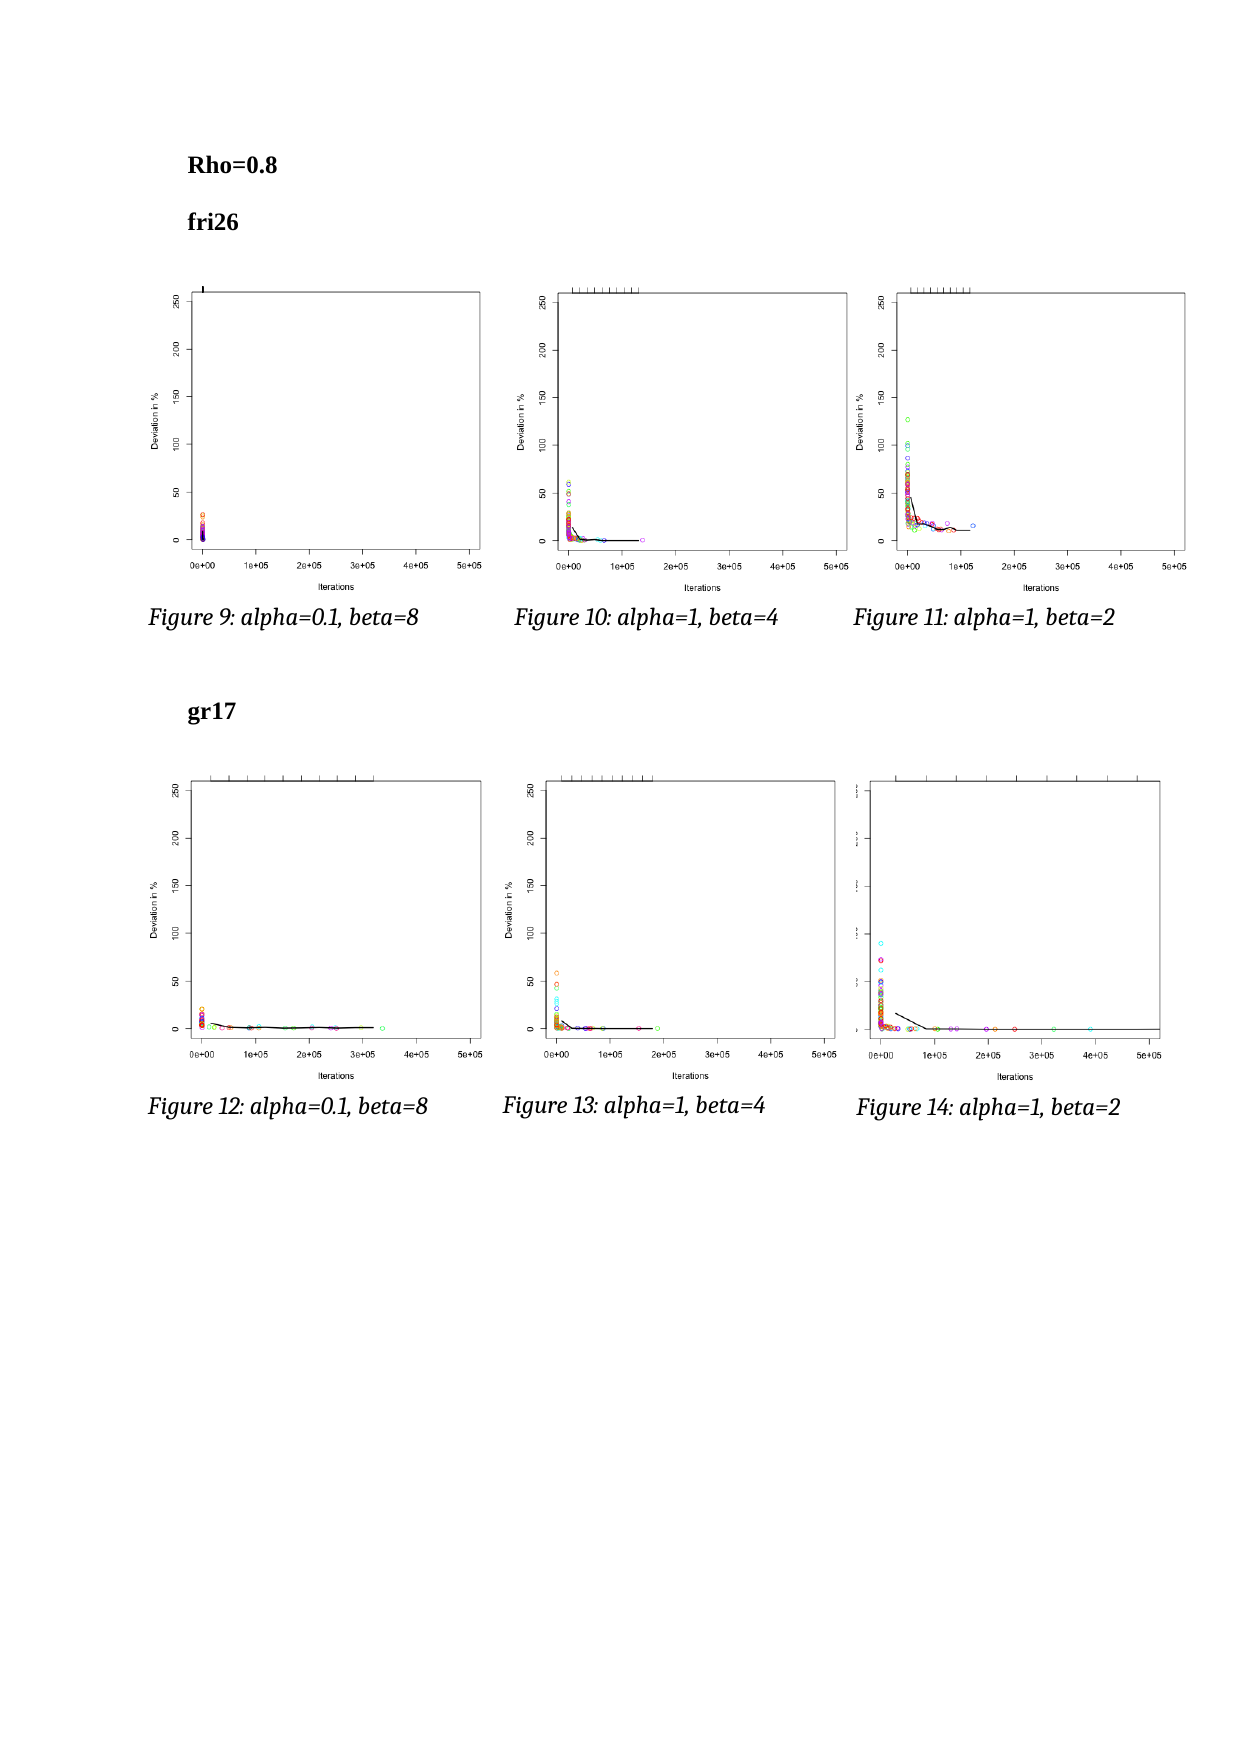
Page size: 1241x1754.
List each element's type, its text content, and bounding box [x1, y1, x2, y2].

picture [148, 248, 502, 603]
text Figure 13: alpha=1, beta=4 [502, 1092, 856, 1120]
text Figure 10: alpha=1, beta=4 [514, 604, 853, 632]
text gr17 [187, 696, 1053, 725]
text Figure 14: alpha=1, beta=2 [856, 737, 1211, 1121]
picture [147, 737, 1182, 1093]
picture [514, 249, 1207, 604]
text fri26 [187, 207, 1053, 236]
text Figure 12: alpha=0.1, beta=8 [148, 1092, 502, 1121]
text Rho=0.8 [187, 150, 1053, 179]
text Figure 9: alpha=0.1, beta=8 [148, 603, 502, 631]
text Figure 11: alpha=1, beta=2 [853, 604, 1206, 632]
